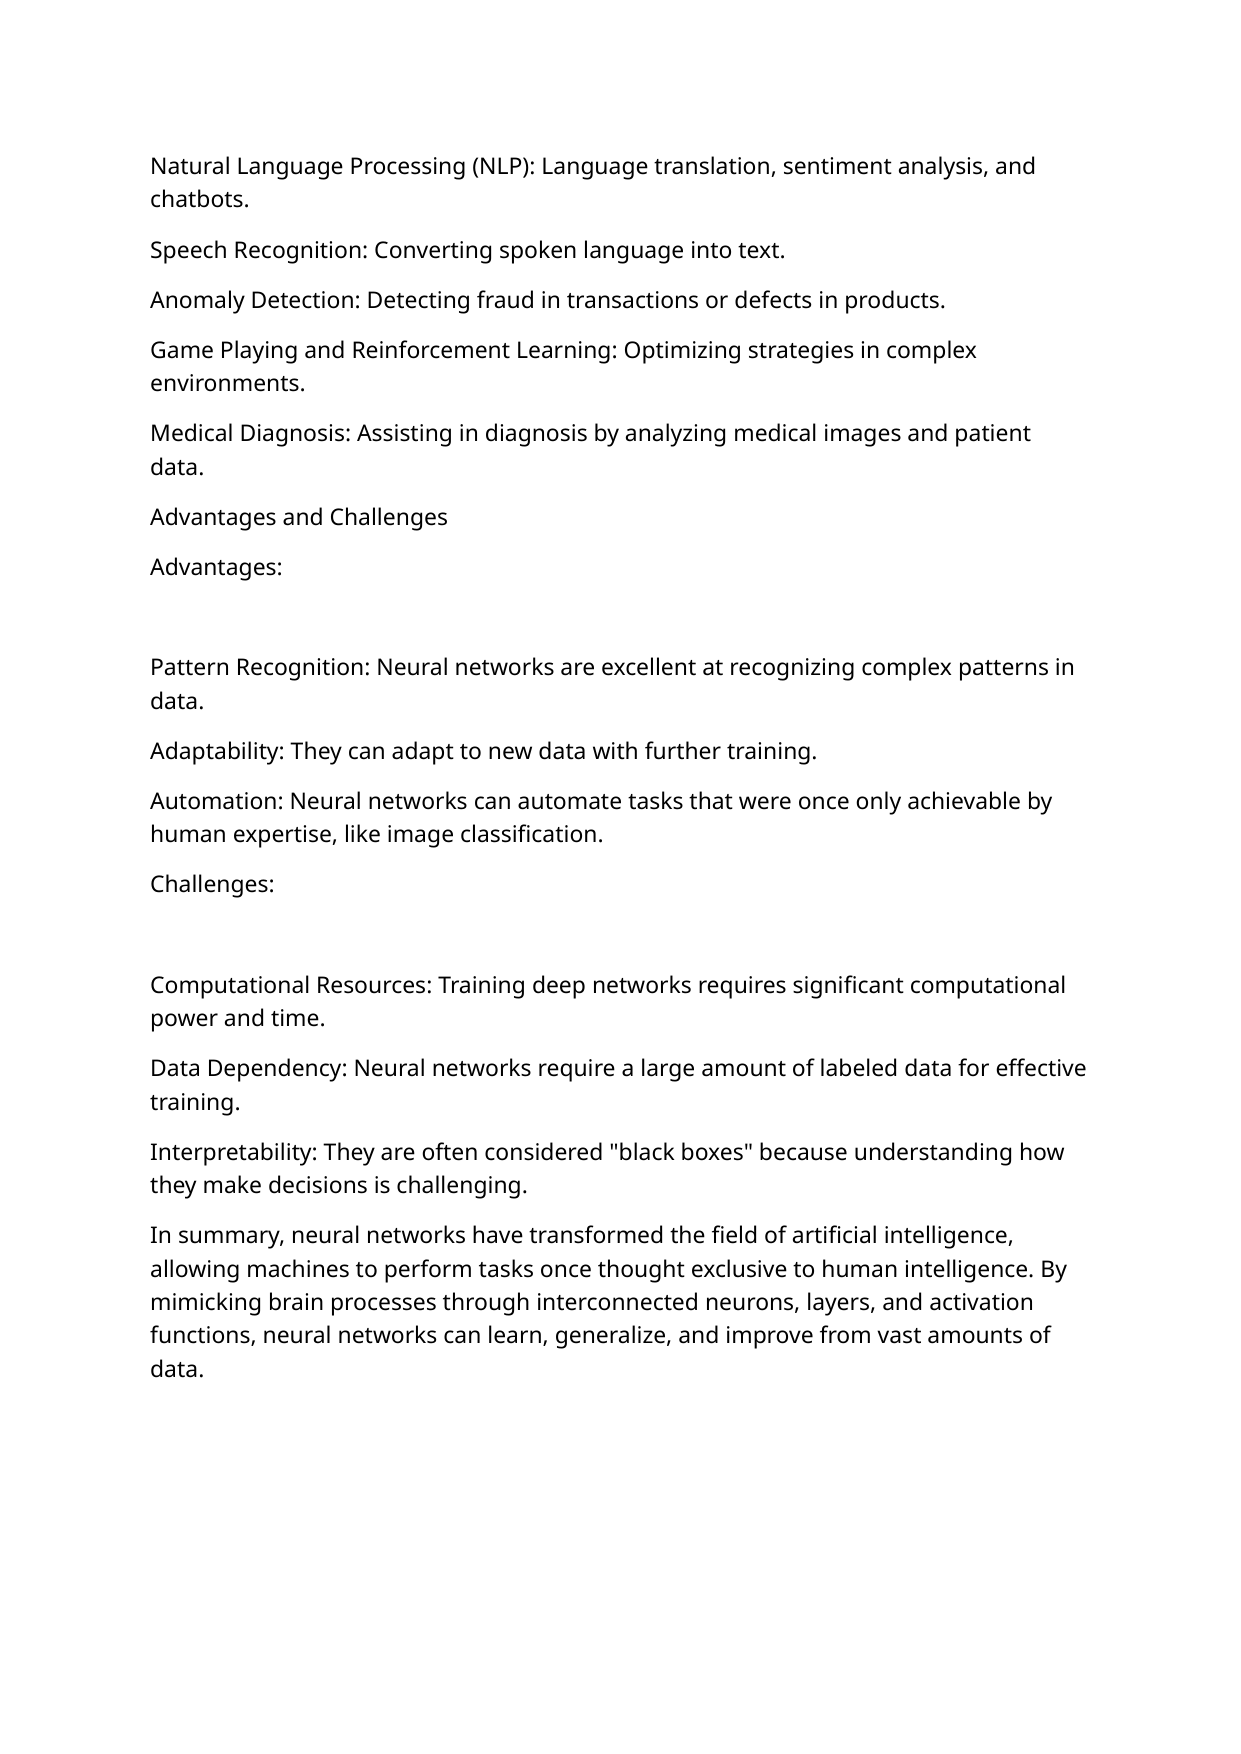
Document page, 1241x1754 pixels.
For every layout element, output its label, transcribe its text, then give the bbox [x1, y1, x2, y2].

text Challenges: [150, 868, 1090, 899]
text Medical Diagnosis: Assisting in diagnosis by analyzing medical images and patient data. [150, 417, 1090, 482]
text Pattern Recognition: Neural networks are excellent at recognizing complex patterns in data. [150, 651, 1090, 716]
text Computational Resources: Training deep networks requires significant computational power and time. [150, 968, 1090, 1033]
text Advantages: [150, 551, 1090, 582]
text Game Playing and Reinforcement Learning: Optimizing strategies in complex environments. [150, 334, 1090, 398]
text Advantages and Challenges [150, 501, 1090, 532]
text Data Dependency: Neural networks require a large amount of labeled data for effective training. [150, 1052, 1090, 1117]
text Interpretability: They are often considered "black boxes" because understanding how they make decisions is challenging. [150, 1136, 1090, 1200]
text Anomaly Detection: Detecting fraud in transactions or defects in products. [150, 284, 1090, 315]
text Adaptability: They can adapt to new data with further training. [150, 735, 1090, 766]
text In summary, neural networks have transformed the field of artificial intelligence, allowing machines to perform tasks once thought exclusive to human intelligence. By mimicking brain processes through interconnected neurons, layers, and activation functions, neural networks can learn, generalize, and improve from vast amounts of data. [150, 1219, 1090, 1384]
text Speech Recognition: Converting spoken language into text. [150, 233, 1090, 265]
text Natural Language Processing (NLP): Language translation, sentiment analysis, and chatbots. [150, 150, 1090, 215]
text Automation: Neural networks can automate tasks that were once only achievable by human expertise, like image classification. [150, 785, 1090, 849]
